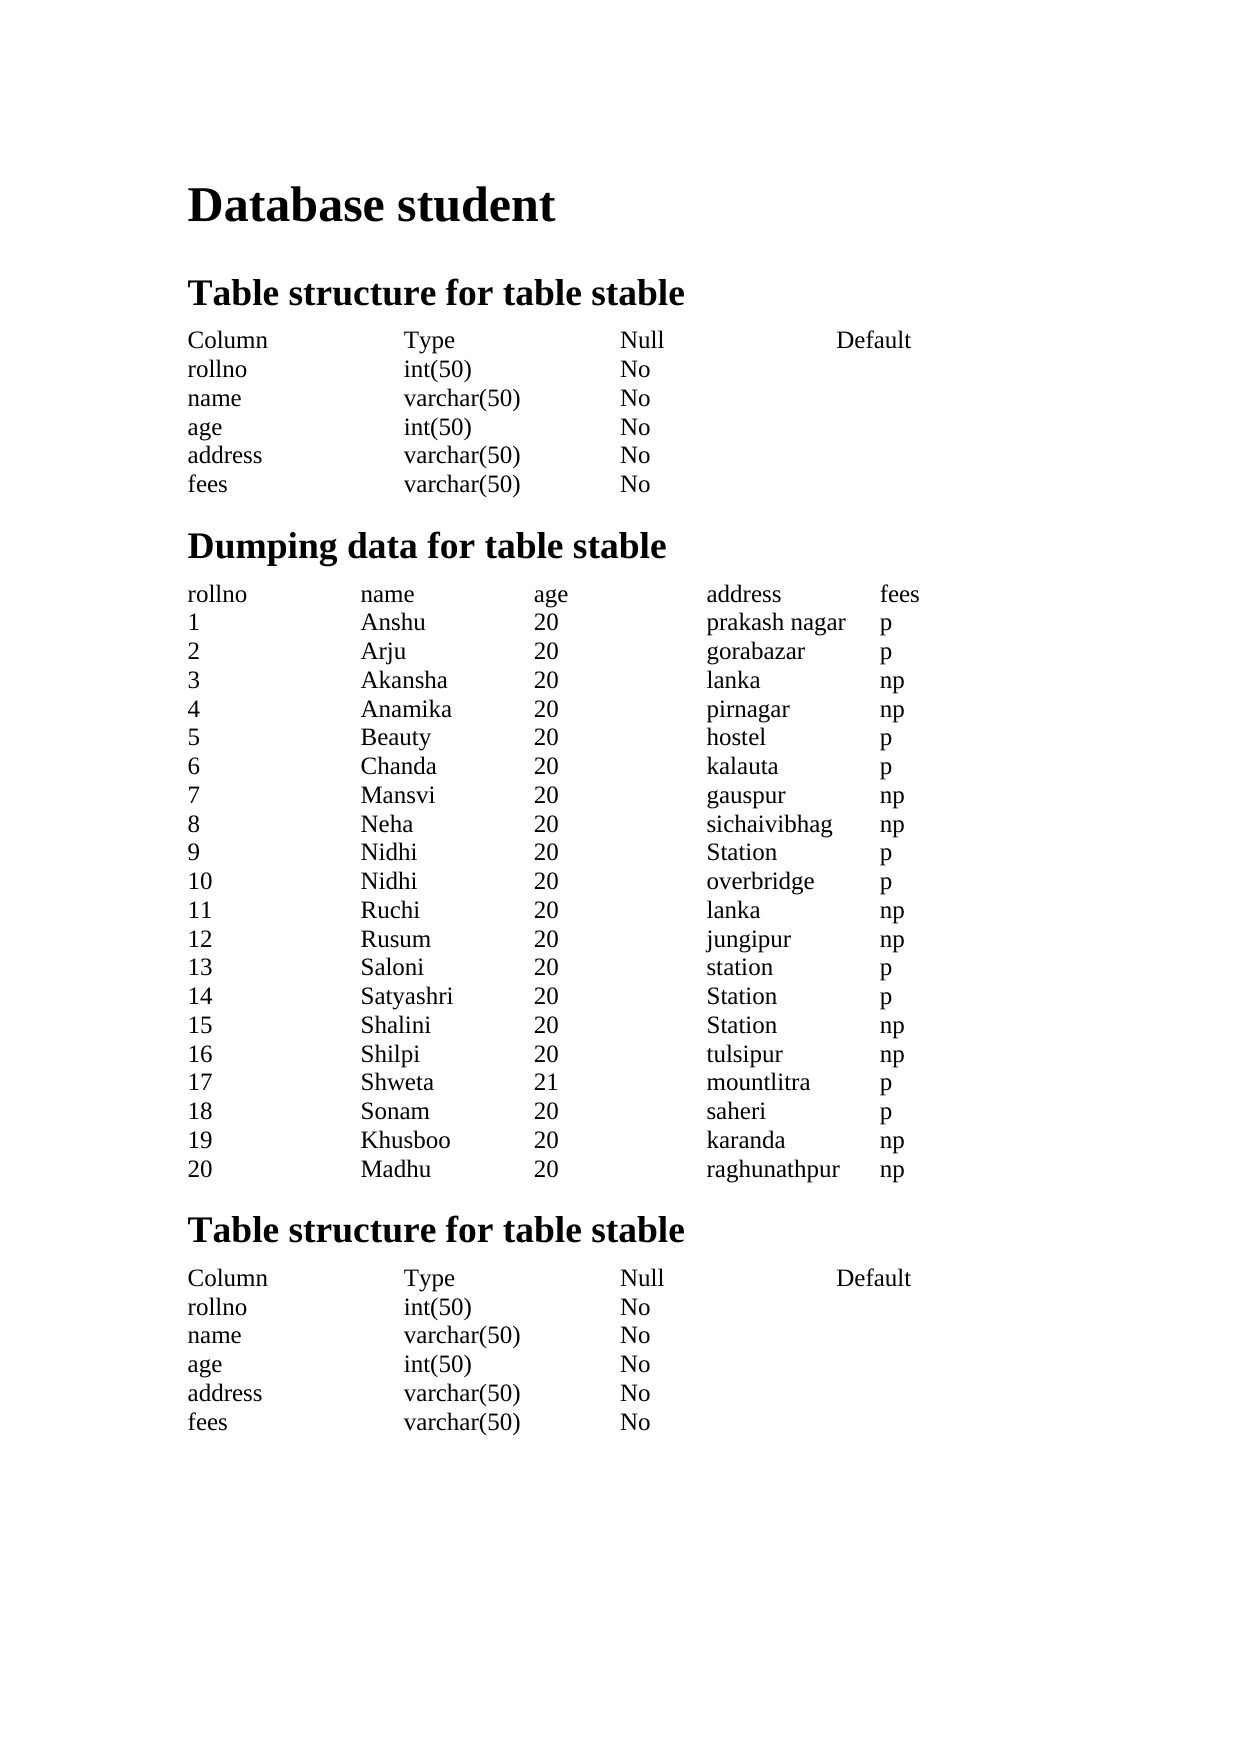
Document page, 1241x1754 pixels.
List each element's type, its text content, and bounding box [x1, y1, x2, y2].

table_header Column [188, 1263, 404, 1292]
table_cell No [620, 1292, 836, 1321]
table_cell prakash nagar [706, 608, 879, 636]
table_cell varchar(50) [404, 441, 620, 469]
table_cell raghunathpur [706, 1154, 879, 1182]
table_cell np [880, 895, 1053, 924]
table_cell Shalini [360, 1010, 533, 1039]
table_cell No [620, 469, 836, 498]
table_cell varchar(50) [404, 383, 620, 412]
table_cell [836, 1407, 1053, 1436]
table_cell p [880, 953, 1053, 981]
table_cell gorabazar [706, 636, 879, 665]
table_cell 15 [188, 1010, 360, 1039]
table_cell rollno [188, 1292, 404, 1321]
table_cell No [620, 383, 836, 412]
table_cell 8 [188, 809, 360, 837]
table_cell rollno [188, 354, 404, 383]
table_cell Rusum [360, 924, 533, 952]
table_cell p [880, 608, 1053, 636]
table_cell No [620, 354, 836, 383]
table_cell No [620, 1407, 836, 1436]
subtitle Database student [187, 175, 1053, 232]
table_cell 20 [534, 838, 706, 866]
table_cell Arju [360, 636, 533, 665]
table_cell Saloni [360, 953, 533, 981]
subtitle Dumping data for table stable [187, 523, 1053, 566]
table_cell lanka [706, 895, 879, 924]
table_cell 17 [188, 1068, 360, 1096]
table_cell 20 [534, 953, 706, 981]
table_cell 18 [188, 1096, 360, 1125]
table_cell 20 [534, 924, 706, 952]
table_cell Satyashri [360, 981, 533, 1010]
table_header address [706, 579, 879, 607]
table_cell 20 [534, 636, 706, 665]
table_cell [836, 1349, 1053, 1378]
table_header Type [404, 1263, 620, 1292]
table_cell Khusboo [360, 1125, 533, 1154]
table_cell Station [706, 981, 879, 1010]
table_cell int(50) [404, 1349, 620, 1378]
table_cell 20 [534, 981, 706, 1010]
table_cell 20 [534, 665, 706, 694]
table_cell Akansha [360, 665, 533, 694]
table_cell karanda [706, 1125, 879, 1154]
table_cell 7 [188, 780, 360, 809]
table_cell Station [706, 838, 879, 866]
table_header Type [404, 326, 620, 354]
table_cell p [880, 981, 1053, 1010]
table_cell [836, 441, 1053, 469]
table_cell Madhu [360, 1154, 533, 1182]
table_cell p [880, 1096, 1053, 1125]
table_cell mountlitra [706, 1068, 879, 1096]
table_cell No [620, 1321, 836, 1349]
table_cell name [188, 1321, 404, 1349]
table_cell 11 [188, 895, 360, 924]
table_header Null [620, 1263, 836, 1292]
table_cell np [880, 1039, 1053, 1067]
table_cell [836, 383, 1053, 412]
table_cell overbridge [706, 866, 879, 895]
table_cell 20 [534, 1154, 706, 1182]
table_cell 12 [188, 924, 360, 952]
table_cell 9 [188, 838, 360, 866]
table_cell p [880, 1068, 1053, 1096]
table_cell 14 [188, 981, 360, 1010]
table_cell Beauty [360, 723, 533, 751]
table_cell No [620, 412, 836, 441]
table_cell Anamika [360, 694, 533, 722]
table_cell lanka [706, 665, 879, 694]
table_cell 13 [188, 953, 360, 981]
table_cell [836, 469, 1053, 498]
table_cell [836, 1321, 1053, 1349]
table_cell np [880, 1010, 1053, 1039]
table_cell np [880, 809, 1053, 837]
table_cell 1 [188, 608, 360, 636]
table_cell p [880, 838, 1053, 866]
table_cell station [706, 953, 879, 981]
subtitle Table structure for table stable [187, 1207, 1053, 1251]
table_header rollno [188, 579, 360, 607]
table_cell fees [188, 469, 404, 498]
table_cell 20 [534, 1010, 706, 1039]
table_cell np [880, 665, 1053, 694]
table_cell 3 [188, 665, 360, 694]
table_cell int(50) [404, 1292, 620, 1321]
table_cell No [620, 1349, 836, 1378]
table_cell Ruchi [360, 895, 533, 924]
table_cell 20 [534, 751, 706, 780]
table_cell 4 [188, 694, 360, 722]
table_cell address [188, 441, 404, 469]
table_cell varchar(50) [404, 469, 620, 498]
table_cell tulsipur [706, 1039, 879, 1067]
table_cell sichaivibhag [706, 809, 879, 837]
table_cell Sonam [360, 1096, 533, 1125]
table_cell 2 [188, 636, 360, 665]
table_cell [836, 412, 1053, 441]
table_cell age [188, 412, 404, 441]
table_header Default [836, 326, 1053, 354]
table_header Column [188, 326, 404, 354]
table_cell 16 [188, 1039, 360, 1067]
table_cell varchar(50) [404, 1407, 620, 1436]
table_cell 6 [188, 751, 360, 780]
table_cell 20 [534, 895, 706, 924]
table_cell 20 [534, 866, 706, 895]
table_cell No [620, 1378, 836, 1407]
table_cell pirnagar [706, 694, 879, 722]
table_cell 20 [534, 780, 706, 809]
table_cell [836, 354, 1053, 383]
table_cell kalauta [706, 751, 879, 780]
table_header Default [836, 1263, 1053, 1292]
table_cell name [188, 383, 404, 412]
table_cell 20 [534, 694, 706, 722]
table_cell Mansvi [360, 780, 533, 809]
table_cell varchar(50) [404, 1321, 620, 1349]
table_header Null [620, 326, 836, 354]
table_cell 20 [534, 809, 706, 837]
table_cell No [620, 441, 836, 469]
table_cell fees [188, 1407, 404, 1436]
table_cell p [880, 723, 1053, 751]
table_cell 20 [534, 1096, 706, 1125]
table_cell p [880, 751, 1053, 780]
table_cell [836, 1378, 1053, 1407]
table_cell np [880, 780, 1053, 809]
table_cell np [880, 694, 1053, 722]
table_cell p [880, 866, 1053, 895]
subtitle Table structure for table stable [187, 270, 1053, 313]
table_cell Station [706, 1010, 879, 1039]
table_cell Neha [360, 809, 533, 837]
table_cell Chanda [360, 751, 533, 780]
table_cell 21 [534, 1068, 706, 1096]
table_cell address [188, 1378, 404, 1407]
table_cell 20 [534, 608, 706, 636]
table_cell Nidhi [360, 866, 533, 895]
table_cell 20 [534, 1125, 706, 1154]
table_cell jungipur [706, 924, 879, 952]
table_cell 20 [188, 1154, 360, 1182]
table_cell 5 [188, 723, 360, 751]
table_cell Shilpi [360, 1039, 533, 1067]
table_header age [534, 579, 706, 607]
table_cell [836, 1292, 1053, 1321]
table_cell int(50) [404, 354, 620, 383]
table_cell Anshu [360, 608, 533, 636]
table_cell np [880, 924, 1053, 952]
table_cell 10 [188, 866, 360, 895]
table_cell np [880, 1125, 1053, 1154]
table_header fees [880, 579, 1053, 607]
table_cell saheri [706, 1096, 879, 1125]
table_cell varchar(50) [404, 1378, 620, 1407]
table_cell 20 [534, 723, 706, 751]
table_cell gauspur [706, 780, 879, 809]
table_cell 19 [188, 1125, 360, 1154]
table_cell hostel [706, 723, 879, 751]
table_cell 20 [534, 1039, 706, 1067]
table_cell np [880, 1154, 1053, 1182]
table_cell p [880, 636, 1053, 665]
table_header name [360, 579, 533, 607]
table_cell age [188, 1349, 404, 1378]
table_cell Nidhi [360, 838, 533, 866]
table_cell Shweta [360, 1068, 533, 1096]
table_cell int(50) [404, 412, 620, 441]
